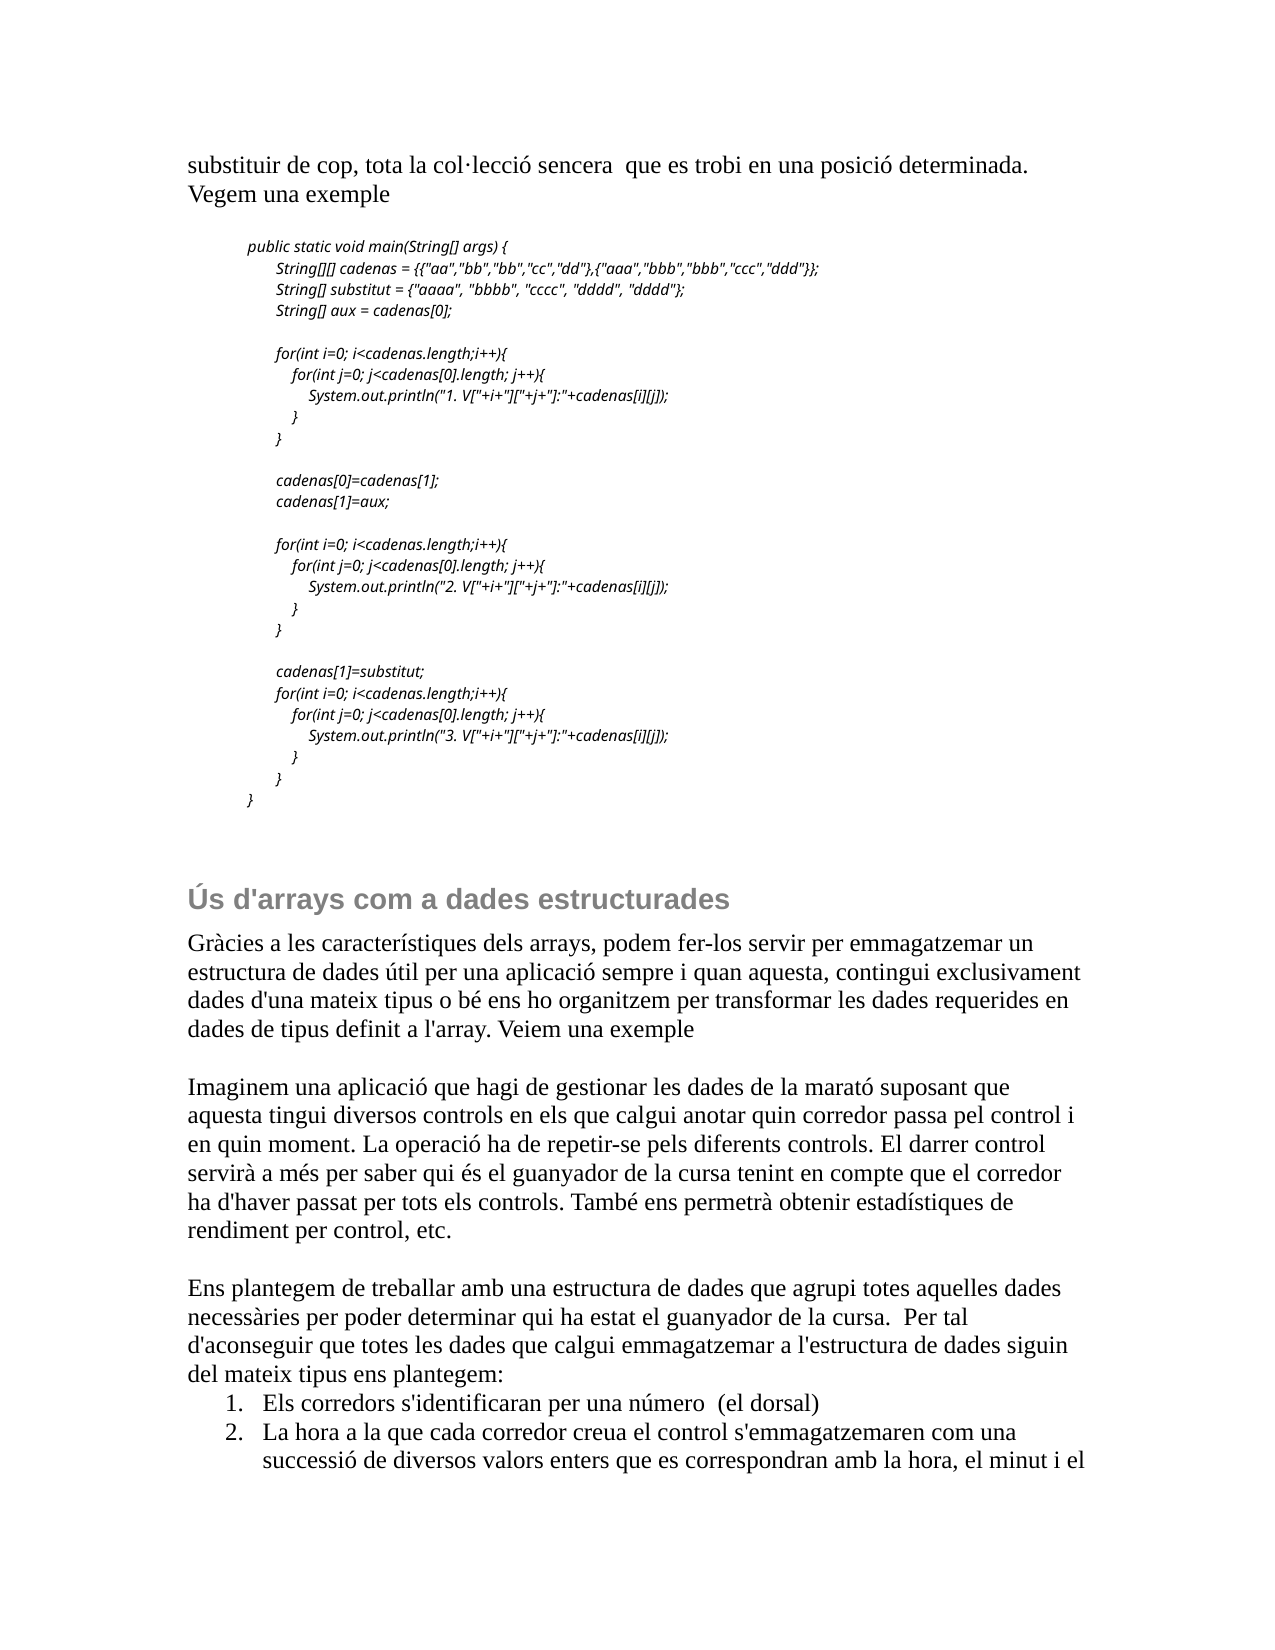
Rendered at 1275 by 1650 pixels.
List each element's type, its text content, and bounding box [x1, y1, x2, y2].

text for(int j=0; j<cadenas[0].length; j++){ [243, 364, 1087, 385]
subtitle Ús d'arrays com a dades estructurades [187, 882, 1087, 916]
list La hora a la que cada corredor creua el control s'emmagatzemaren com una successió de diversos valors enters que es correspondran amb la hora, el minut i el [225, 1417, 1087, 1474]
text cadenas[1]=aux; [243, 491, 1087, 512]
text Imaginem una aplicació que hagi de gestionar les dades de la marató suposant que aquesta tingui diversos controls en els que calgui anotar quin corredor passa pel control i en quin moment. La operació ha de repetir-se pels diferents controls. El darrer control servirà a més per saber qui és el guanyador de la cursa tenint en compte que el corredor ha d'haver passat per tots els controls. També ens permetrà obtenir estadístiques de rendiment per control, etc. [187, 1072, 1087, 1244]
text String[][] cadenas = {{"aa","bb","bb","cc","dd"},{"aaa","bbb","bbb","ccc","ddd"}}; [243, 257, 1087, 279]
text for(int i=0; i<cadenas.length;i++){ [243, 682, 1087, 704]
text for(int i=0; i<cadenas.length;i++){ [243, 534, 1087, 555]
text String[] aux = cadenas[0]; [243, 300, 1087, 321]
text } [243, 767, 1087, 789]
text public static void main(String[] args) { [243, 236, 1087, 257]
text cadenas[1]=substitut; [243, 661, 1087, 682]
text for(int i=0; i<cadenas.length;i++){ [243, 342, 1087, 364]
text cadenas[0]=cadenas[1]; [243, 470, 1087, 491]
text } [243, 597, 1087, 619]
text System.out.println("3. V["+i+"]["+j+"]:"+cadenas[i][j]); [243, 725, 1087, 746]
text System.out.println("2. V["+i+"]["+j+"]:"+cadenas[i][j]); [243, 576, 1087, 597]
text Ens plantegem de treballar amb una estructura de dades que agrupi totes aquelles dades necessàries per poder determinar qui ha estat el guanyador de la cursa. Per tal d'aconseguir que totes les dades que calgui emmagatzemar a l'estructura de dades siguin del mateix tipus ens plantegem: [187, 1273, 1087, 1388]
text substituir de cop, tota la col·lecció sencera que es trobi en una posició determinada. Vegem una exemple [187, 150, 1087, 207]
text System.out.println("1. V["+i+"]["+j+"]:"+cadenas[i][j]); [243, 385, 1087, 406]
text for(int j=0; j<cadenas[0].length; j++){ [243, 555, 1087, 576]
text } [243, 427, 1087, 449]
text } [243, 746, 1087, 767]
text Gràcies a les característiques dels arrays, podem fer-los servir per emmagatzemar un estructura de dades útil per una aplicació sempre i quan aquesta, contingui exclusivament dades d'una mateix tipus o bé ens ho organitzem per transformar les dades requerides en dades de tipus definit a l'array. Veiem una exemple [187, 928, 1087, 1043]
text } [243, 789, 1087, 810]
text String[] substitut = {"aaaa", "bbbb", "cccc", "dddd", "dddd"}; [243, 279, 1087, 300]
list Els corredors s'identificaran per una número (el dorsal) [225, 1388, 1087, 1417]
text } [243, 619, 1087, 640]
text } [243, 406, 1087, 427]
text for(int j=0; j<cadenas[0].length; j++){ [243, 704, 1087, 725]
